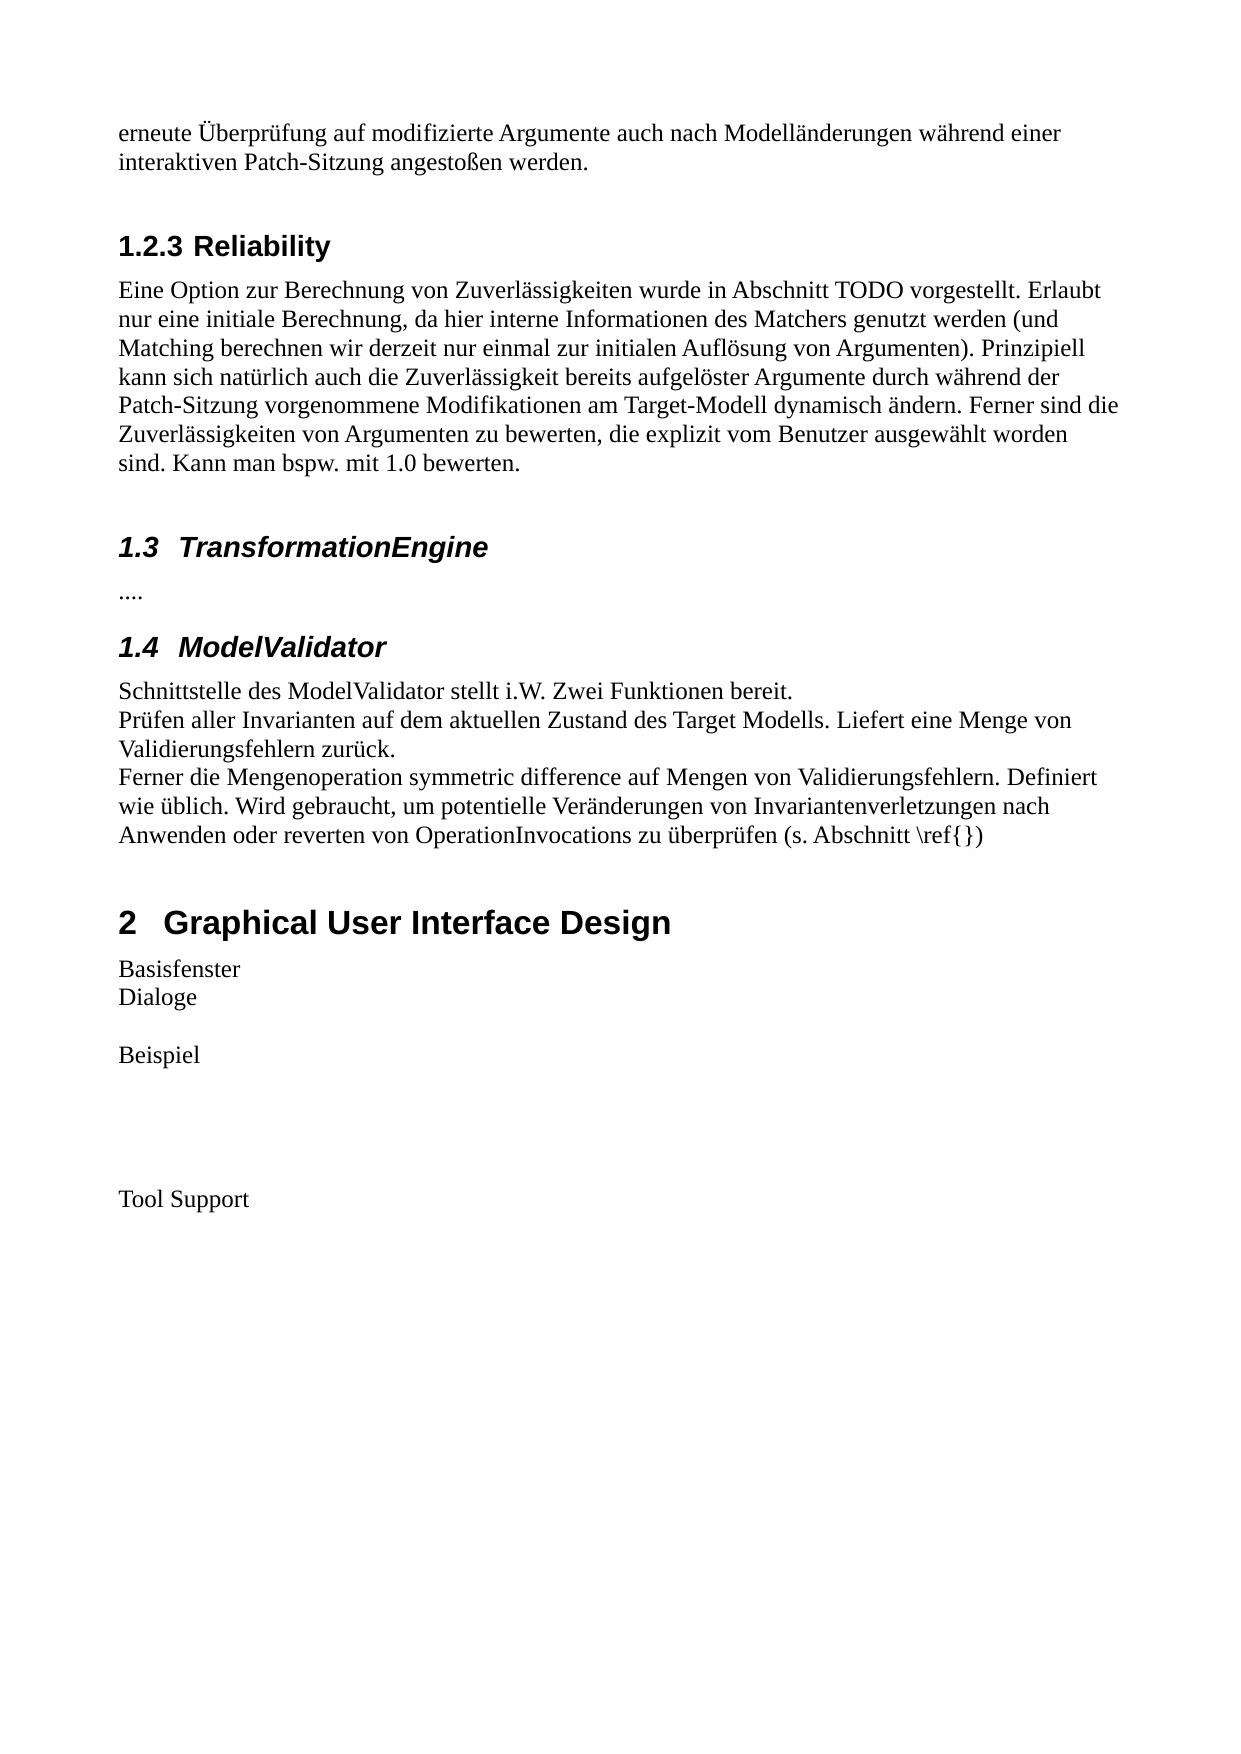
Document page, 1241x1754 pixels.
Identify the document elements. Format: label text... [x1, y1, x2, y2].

text Ferner die Mengenoperation symmetric difference auf Mengen von Validierungsfehlern. Definiert wie üblich. Wird gebraucht, um potentielle Veränderungen von Invariantenverletzungen nach Anwenden oder reverten von OperationInvocations zu überprüfen (s. Abschnitt \ref{}) [118, 762, 1122, 849]
subtitle TransformationEngine [118, 530, 1122, 564]
text Basisfenster [118, 954, 1122, 982]
text Eine Option zur Berechnung von Zuverlässigkeiten wurde in Abschnitt TODO vorgestellt. Erlaubt nur eine initiale Berechnung, da hier interne Informationen des Matchers genutzt werden (und Matching berechnen wir derzeit nur einmal zur initialen Auflösung von Argumenten). Prinzipiell kann sich natürlich auch die Zuverlässigkeit bereits aufgelöster Argumente durch während der Patch-Sitzung vorgenommene Modifikationen am Target-Modell dynamisch ändern. Ferner sind die Zuverlässigkeiten von Argumenten zu bewerten, die explizit vom Benutzer ausgewählt worden sind. Kann man bspw. mit 1.0 bewerten. [118, 275, 1122, 477]
text Prüfen aller Invarianten auf dem aktuellen Zustand des Target Modells. Liefert eine Menge von Validierungsfehlern zurück. [118, 705, 1122, 762]
text Beispiel [118, 1040, 1122, 1069]
text Dialoge [118, 982, 1122, 1011]
text erneute Überprüfung auf modifizierte Argumente auch nach Modelländerungen während einer interaktiven Patch-Sitzung angestoßen werden. [118, 118, 1122, 176]
subtitle ModelValidator [118, 630, 1122, 664]
text Tool Support [118, 1184, 1122, 1212]
text .... [118, 576, 1122, 605]
subtitle Reliability [118, 229, 1122, 263]
subtitle Graphical User Interface Design [118, 902, 1122, 941]
text Schnittstelle des ModelValidator stellt i.W. Zwei Funktionen bereit. [118, 676, 1122, 705]
